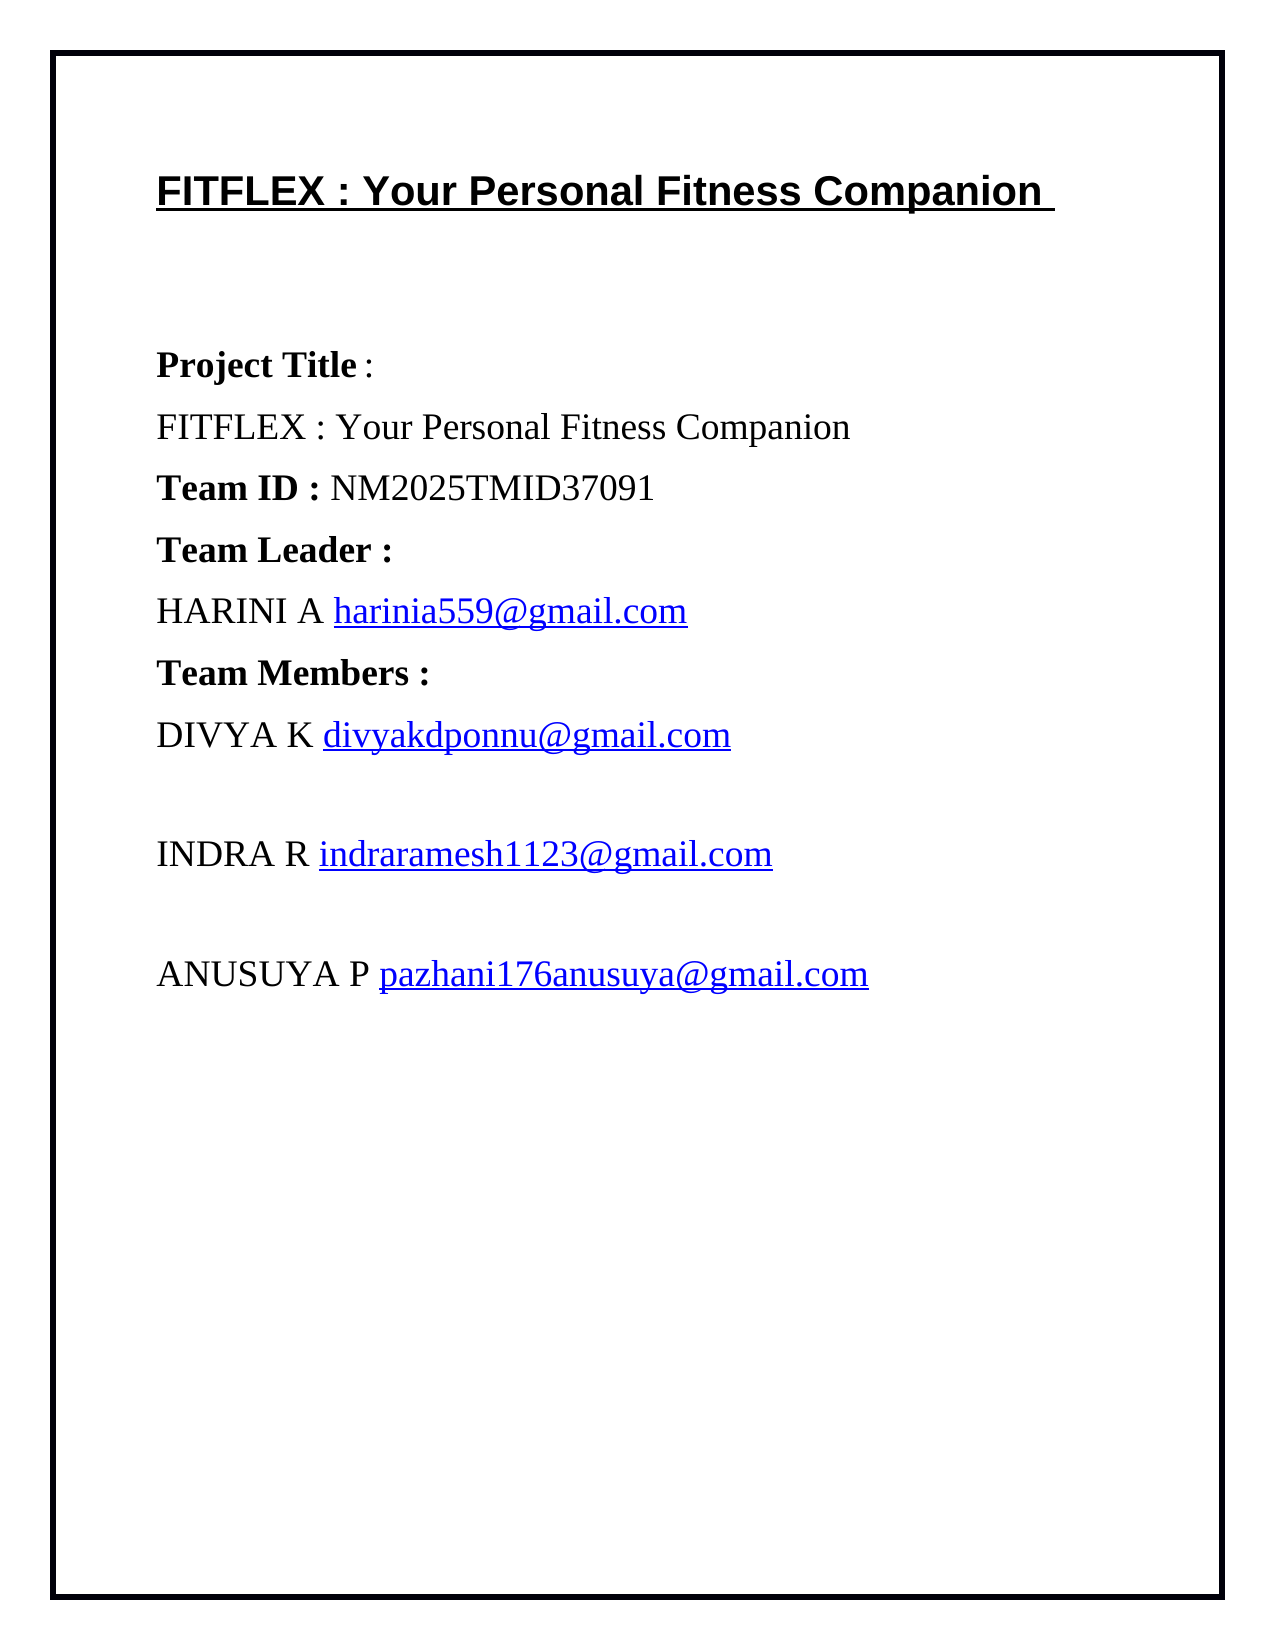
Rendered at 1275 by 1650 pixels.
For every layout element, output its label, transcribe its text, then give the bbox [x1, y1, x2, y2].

text DIVYA K divyakdponnu@gmail.com [156, 712, 1119, 755]
text INDRA R indraramesh1123@gmail.com [156, 832, 1119, 875]
text HARINI A harinia559@gmail.com [156, 589, 1119, 632]
text Project Title : [156, 343, 1119, 386]
text Team ID : NM2025TMID37091 [156, 466, 1119, 509]
text FITFLEX : Your Personal Fitness Companion [156, 404, 1119, 447]
text Team Leader : [156, 527, 1119, 570]
text ANUSUYA P pazhani176anusuya@gmail.com [156, 951, 1119, 994]
text Team Members : [156, 650, 1119, 693]
text FITFLEX : Your Personal Fitness Companion [156, 167, 1119, 214]
